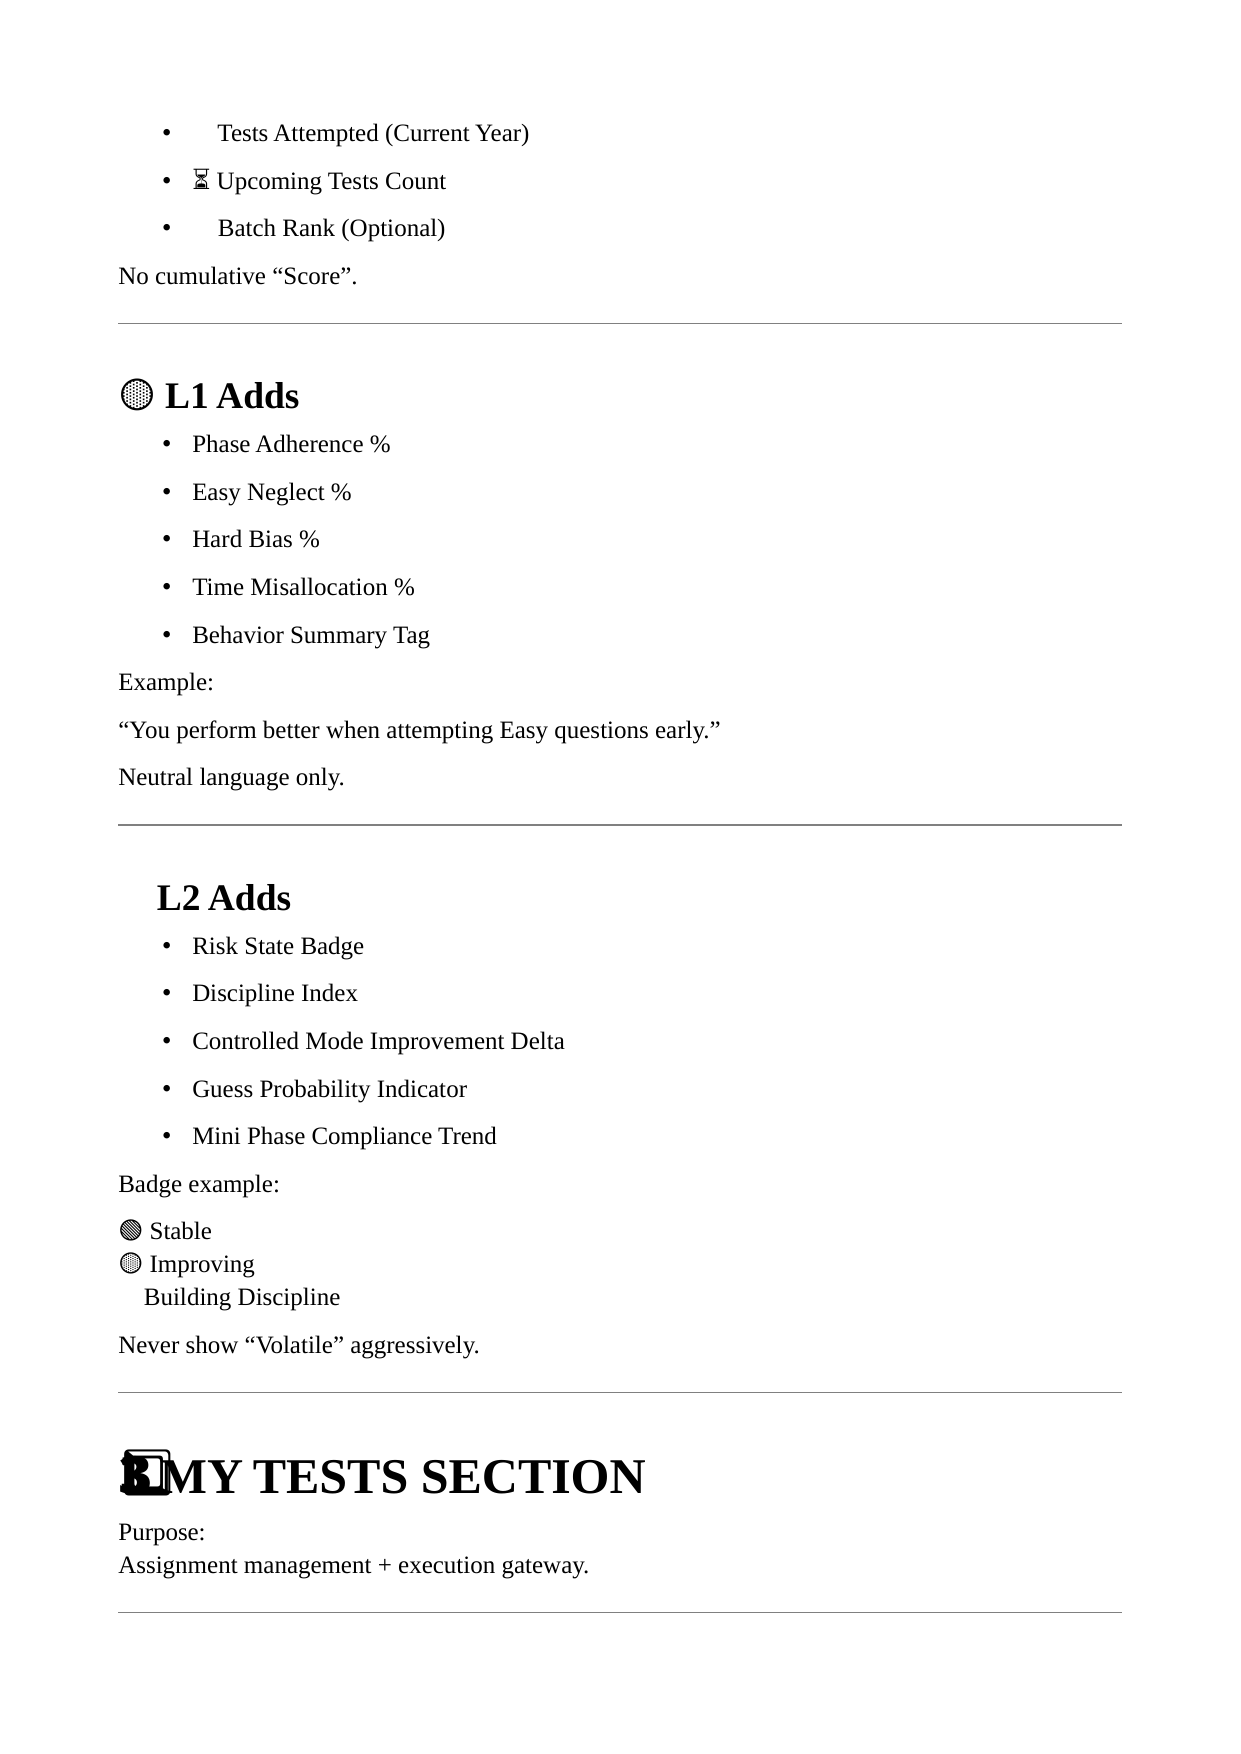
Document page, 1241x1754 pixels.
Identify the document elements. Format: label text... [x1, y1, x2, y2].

text “You perform better when attempting Easy questions early.” [118, 715, 1122, 744]
text Neutral language only. [118, 762, 1122, 791]
list Time Misallocation % [162, 572, 1122, 601]
list Mini Phase Compliance Trend [162, 1121, 1122, 1150]
text Purpose: Assignment management + execution gateway. [118, 1517, 1122, 1579]
subtitle 🟡 L1 Adds [118, 374, 1122, 417]
list Behavior Summary Tag [162, 620, 1122, 648]
text No cumulative “Score”. [118, 261, 1122, 290]
list Controlled Mode Improvement Delta [162, 1026, 1122, 1055]
list ⏳ Upcoming Tests Count [162, 166, 1122, 194]
list 🏅 Batch Rank (Optional) [162, 213, 1122, 242]
text Never show “Volatile” aggressively. [118, 1330, 1122, 1359]
list Phase Adherence % [162, 429, 1122, 458]
subtitle 3️⃣ MY TESTS SECTION [118, 1447, 1122, 1504]
list Risk State Badge [162, 931, 1122, 959]
list 📝 Tests Attempted (Current Year) [162, 118, 1122, 147]
list Easy Neglect % [162, 477, 1122, 506]
text Badge example: [118, 1169, 1122, 1198]
list Guess Probability Indicator [162, 1074, 1122, 1102]
list Hard Bias % [162, 524, 1122, 553]
subtitle 🔵 L2 Adds [118, 875, 1122, 918]
text 🟢 Stable 🟡 Improving 🔵 Building Discipline [118, 1216, 1122, 1311]
text Example: [118, 667, 1122, 696]
list Discipline Index [162, 978, 1122, 1007]
